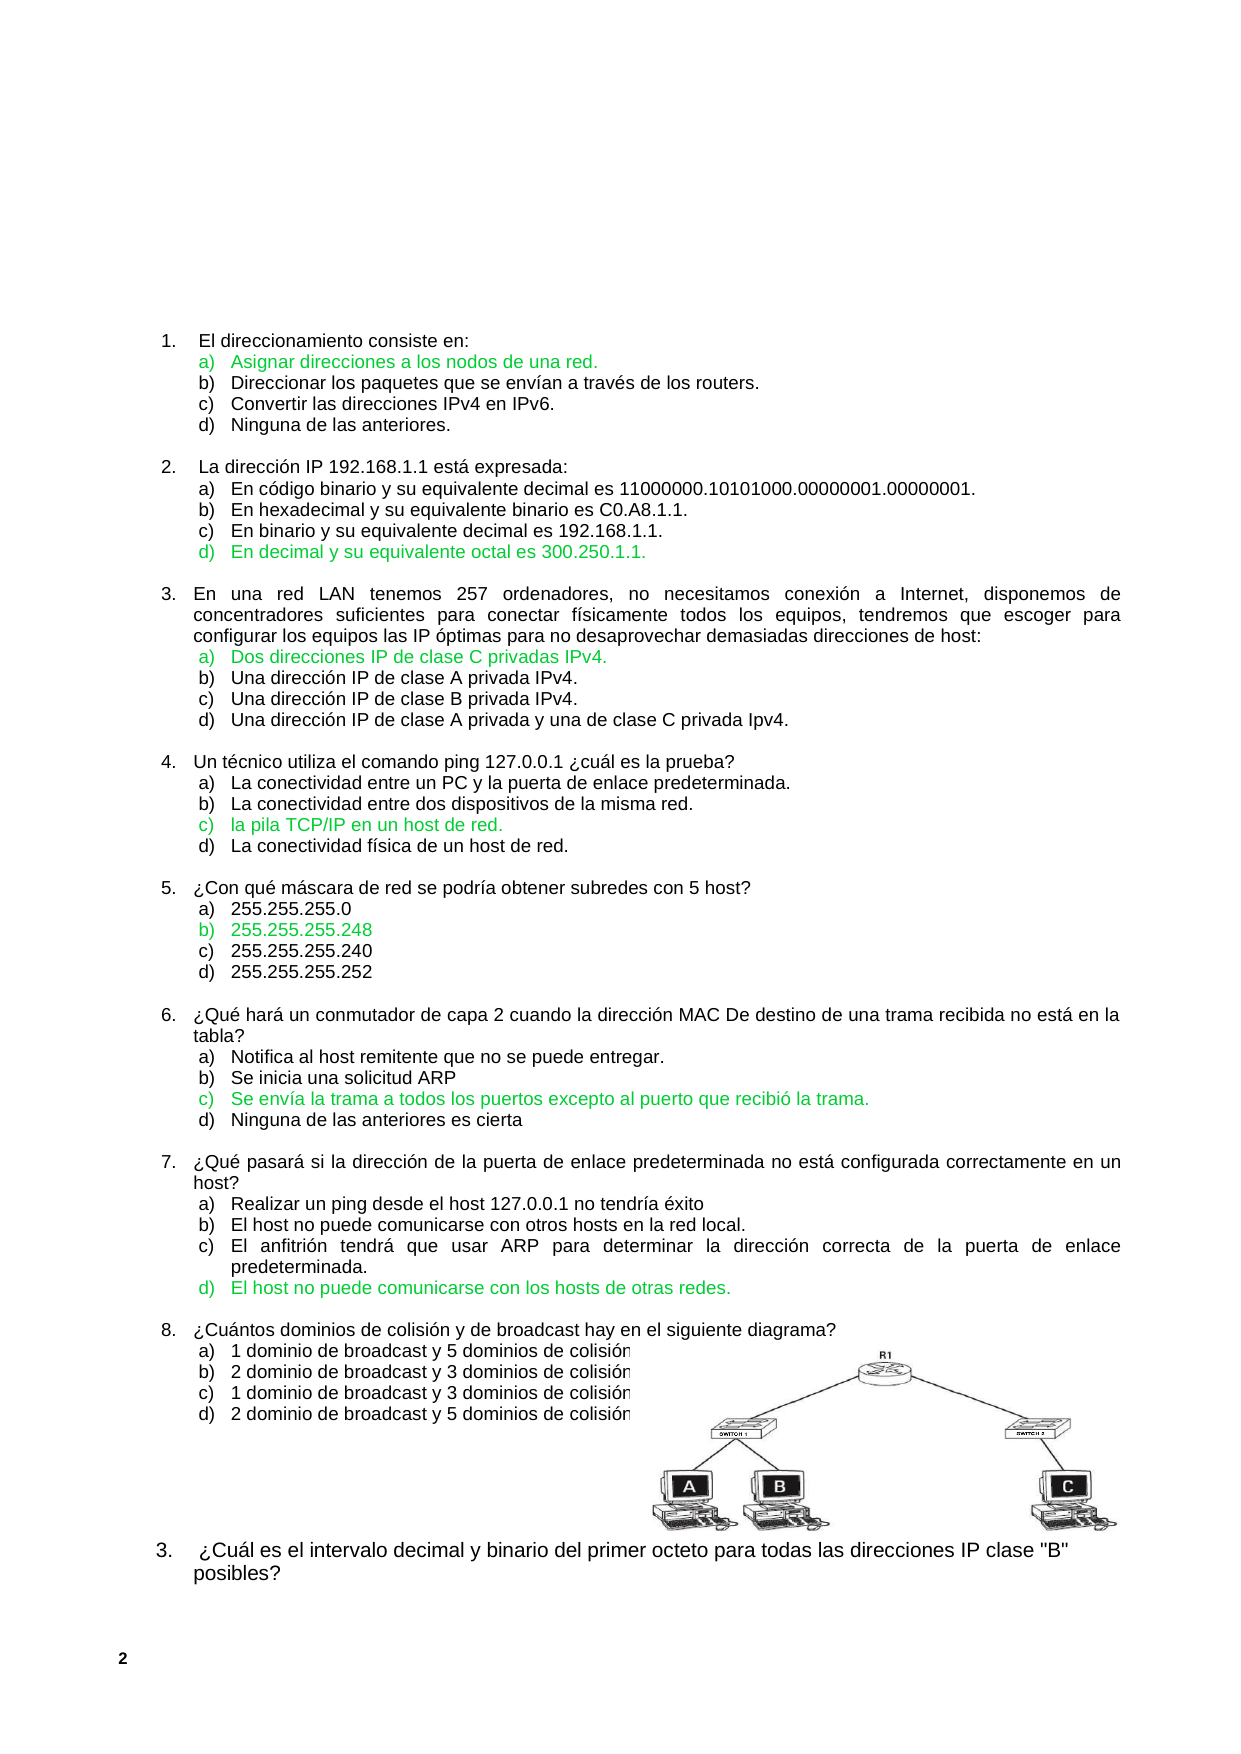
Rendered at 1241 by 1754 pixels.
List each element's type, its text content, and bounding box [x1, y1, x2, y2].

list Asignar direcciones a los nodos de una red. [193, 352, 1122, 373]
list En binario y su equivalente decimal es 192.168.1.1. [193, 520, 1122, 541]
list Ninguna de las anteriores es cierta [193, 1109, 1122, 1130]
list En código binario y su equivalente decimal es 11000000.10101000.00000001.00000001. [193, 478, 1122, 499]
list Una dirección IP de clase A privada y una de clase C privada Ipv4. [193, 709, 1122, 731]
list la pila TCP/IP en un host de red. [193, 815, 1122, 836]
list ¿Qué hará un conmutador de capa 2 cuando la dirección MAC De destino de una trama recibida no está en la tabla? [156, 1004, 1122, 1046]
list Ninguna de las anteriores. [193, 415, 1122, 436]
list Notifica al host remitente que no se puede entregar. [193, 1046, 1122, 1067]
list 2 dominio de broadcast y 3 dominios de colisión [193, 1362, 629, 1383]
list 255.255.255.252 [193, 962, 1122, 983]
list La dirección IP 192.168.1.1 está expresada: [156, 457, 1122, 478]
list El direccionamiento consiste en: [156, 331, 1122, 352]
picture [629, 1345, 1123, 1539]
list Se inicia una solicitud ARP [193, 1067, 1122, 1088]
list En hexadecimal y su equivalente binario es C0.A8.1.1. [193, 499, 1122, 520]
list Una dirección IP de clase A privada IPv4. [193, 667, 1122, 688]
list ¿Cuántos dominios de colisión y de broadcast hay en el siguiente diagrama? [156, 1320, 1122, 1341]
list 1 dominio de broadcast y 5 dominios de colisión [193, 1341, 1122, 1362]
list 255.255.255.248 [193, 920, 1122, 941]
list La conectividad entre dos dispositivos de la misma red. [193, 794, 1122, 815]
list 255.255.255.0 [193, 899, 1122, 920]
list 1 dominio de broadcast y 3 dominios de colisión [193, 1383, 629, 1404]
list ¿Qué pasará si la dirección de la puerta de enlace predeterminada no está configurada correctamente en un host? [156, 1151, 1122, 1193]
list 2 dominio de broadcast y 5 dominios de colisión [193, 1404, 629, 1425]
list Un técnico utiliza el comando ping 127.0.0.1 ¿cuál es la prueba? [156, 752, 1122, 773]
list Dos direcciones IP de clase C privadas IPv4. [193, 646, 1122, 667]
list Convertir las direcciones IPv4 en IPv6. [193, 394, 1122, 415]
list Una dirección IP de clase B privada IPv4. [193, 688, 1122, 709]
list El anfitrión tendrá que usar ARP para determinar la dirección correcta de la puerta de enlace predeterminada. [193, 1236, 1122, 1278]
list Realizar un ping desde el host 127.0.0.1 no tendría éxito [193, 1193, 1122, 1214]
list La conectividad física de un host de red. [193, 836, 1122, 857]
list Se envía la trama a todos los puertos excepto al puerto que recibió la trama. [193, 1088, 1122, 1109]
list En decimal y su equivalente octal es 300.250.1.1. [193, 541, 1122, 562]
list ¿Cuál es el intervalo decimal y binario del primer octeto para todas las direcciones IP clase "B" posibles? [156, 1539, 1122, 1585]
list El host no puede comunicarse con los hosts de otras redes. [193, 1278, 1122, 1299]
list En una red LAN tenemos 257 ordenadores, no necesitamos conexión a Internet, disponemos de concentradores suficientes para conectar físicamente todos los equipos, tendremos que escoger para configurar los equipos las IP óptimas para no desaprovechar demasiadas direcciones de host: [156, 583, 1122, 646]
list 255.255.255.240 [193, 941, 1122, 962]
list La conectividad entre un PC y la puerta de enlace predeterminada. [193, 773, 1122, 794]
list Direccionar los paquetes que se envían a través de los routers. [193, 373, 1122, 394]
list El host no puede comunicarse con otros hosts en la red local. [193, 1214, 1122, 1236]
list ¿Con qué máscara de red se podría obtener subredes con 5 host? [156, 878, 1122, 899]
